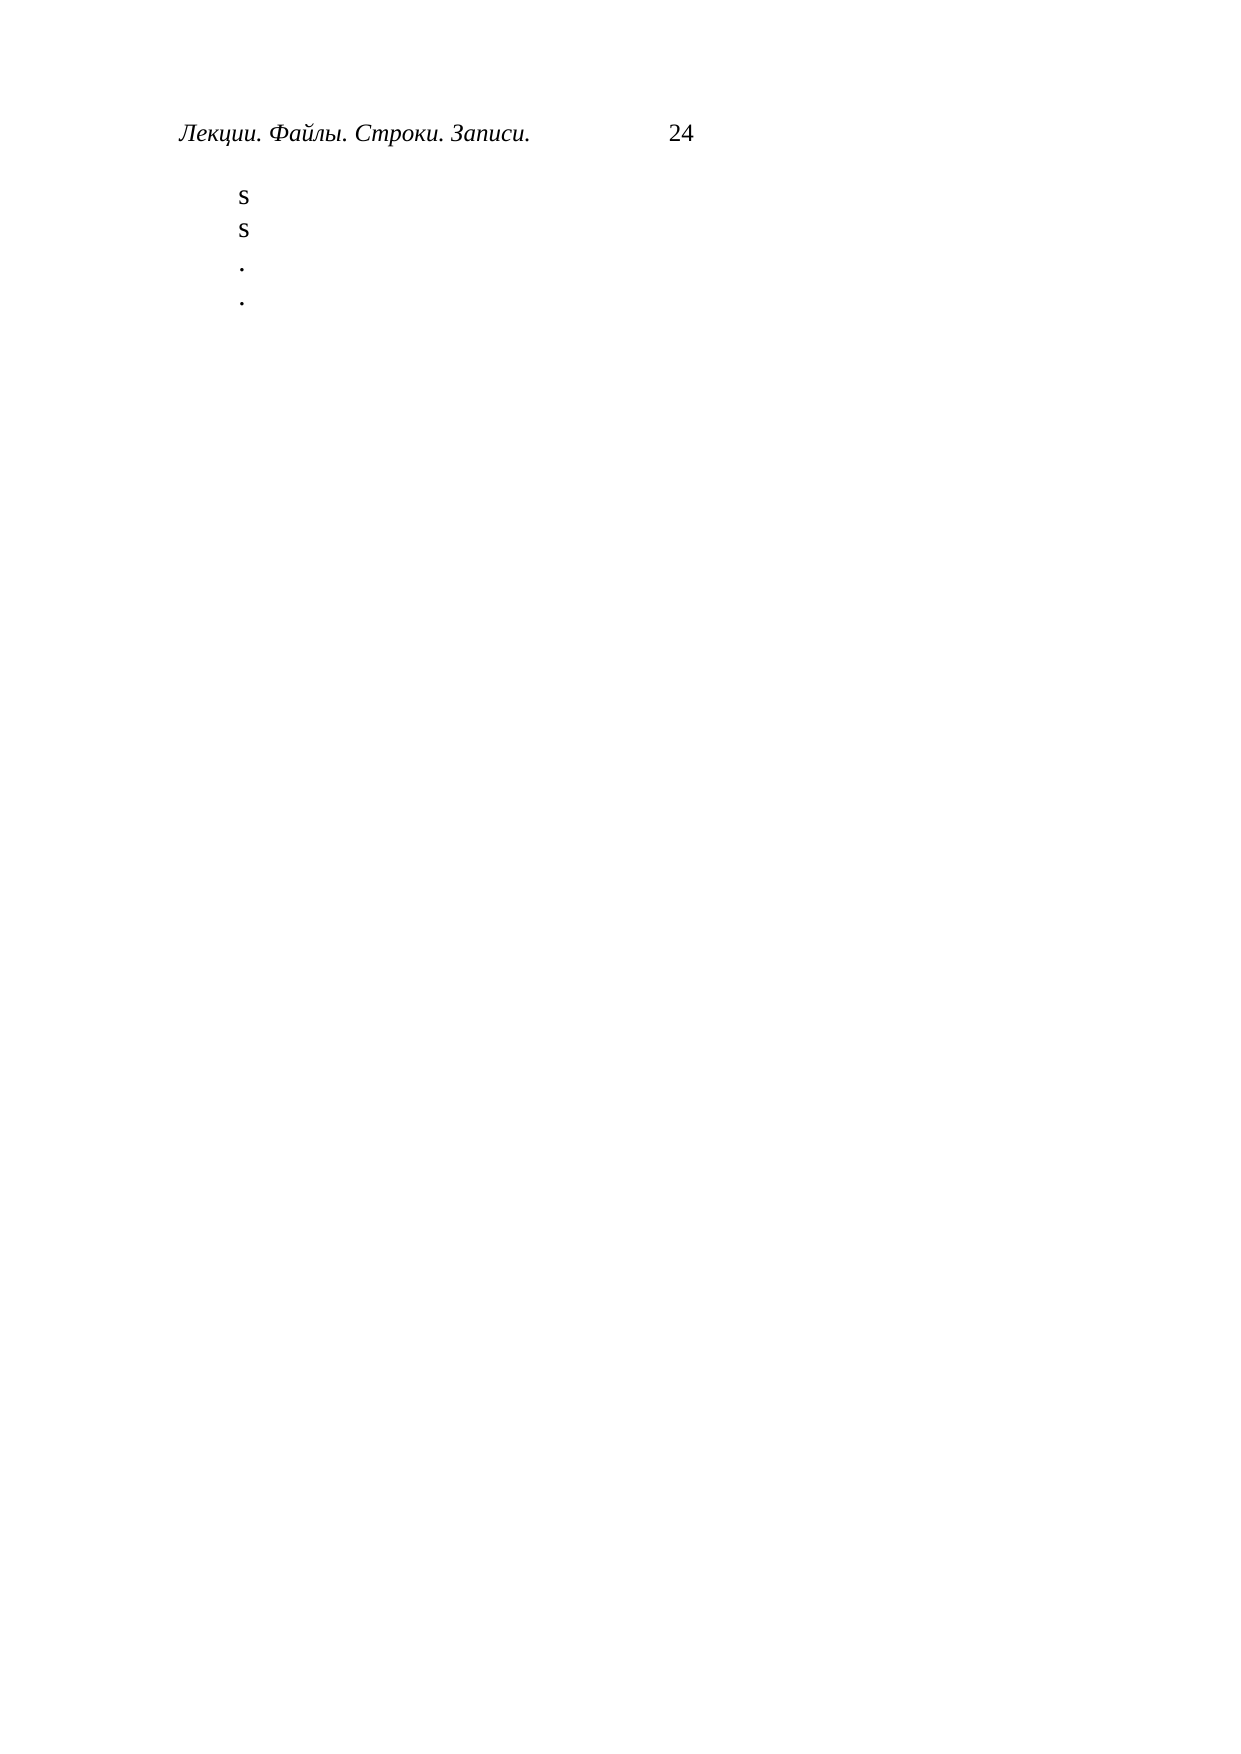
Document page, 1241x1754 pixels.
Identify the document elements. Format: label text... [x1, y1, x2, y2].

text s [179, 211, 1121, 244]
text . [179, 278, 1121, 311]
text . [179, 244, 1121, 278]
text s [179, 177, 1121, 211]
